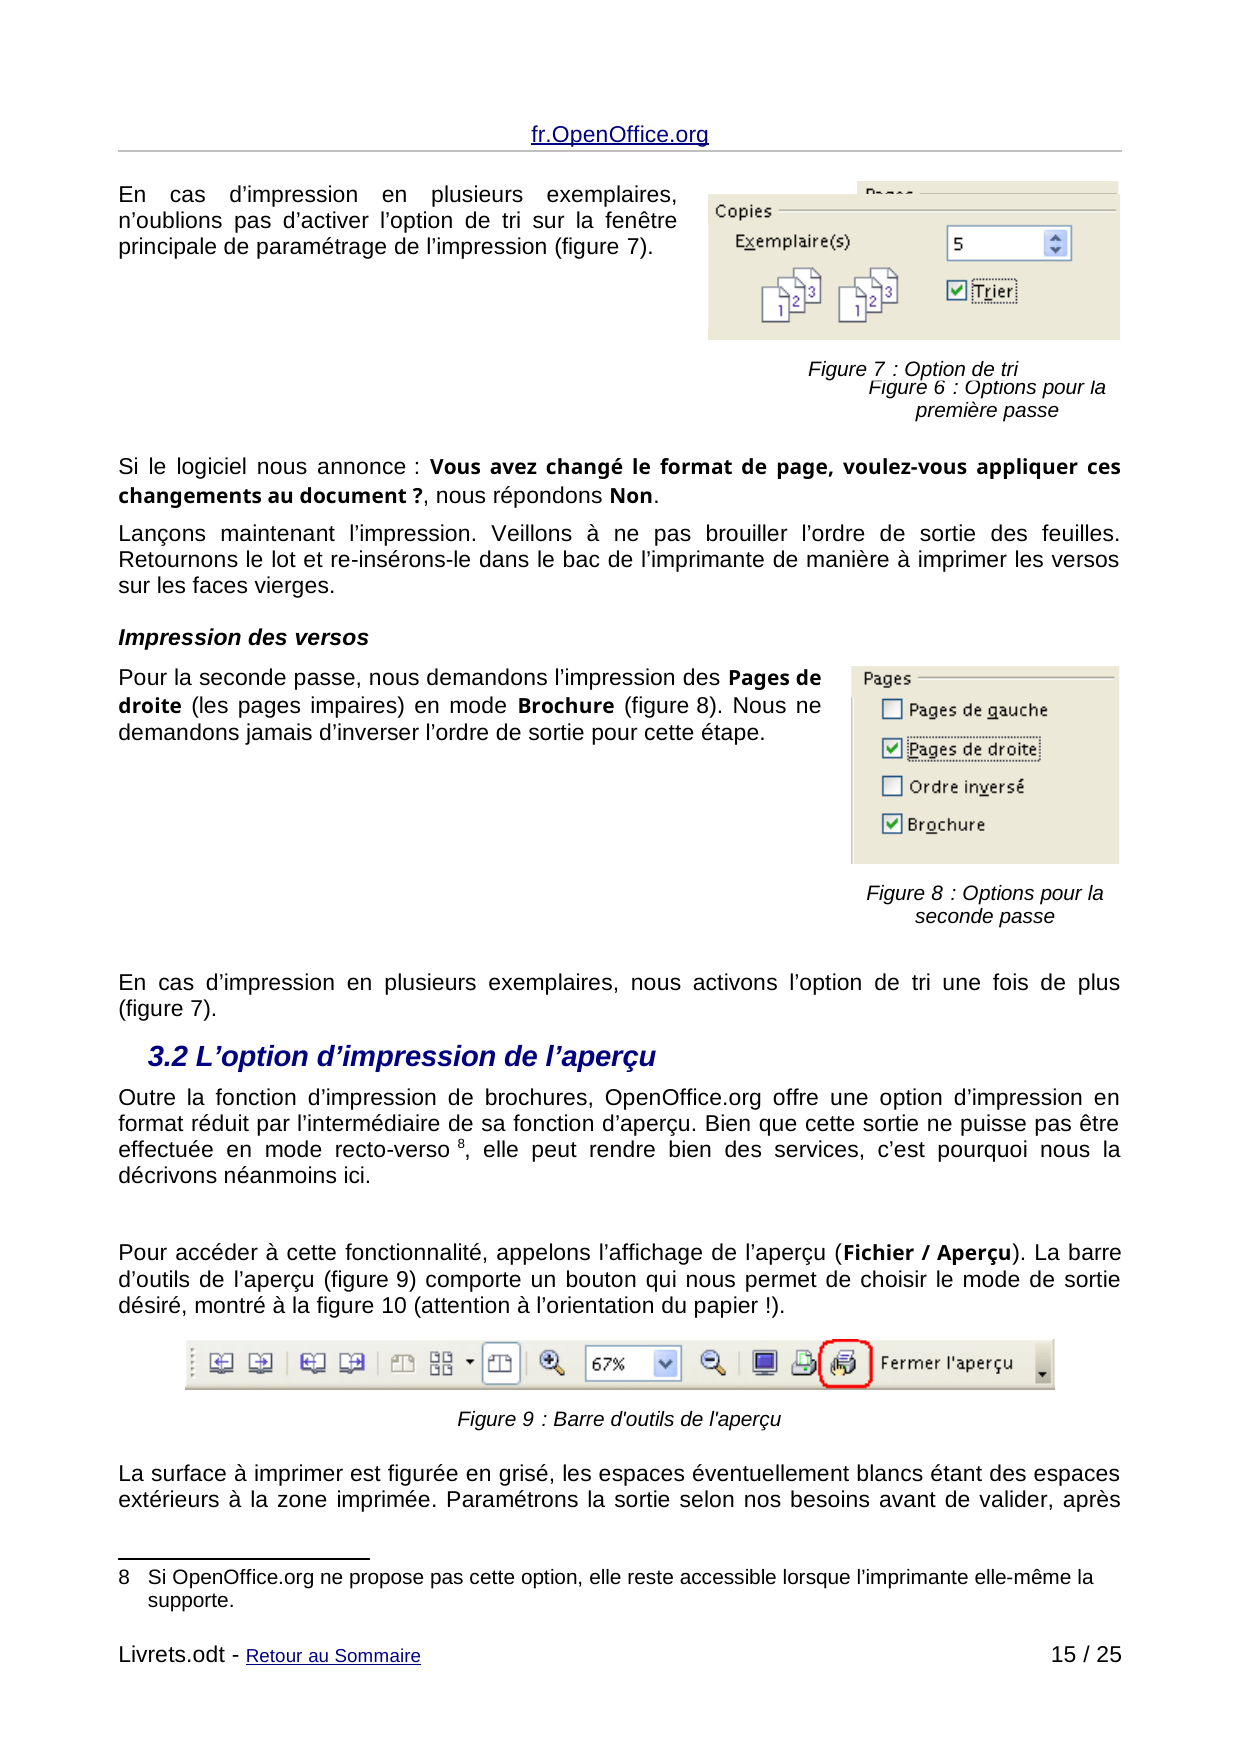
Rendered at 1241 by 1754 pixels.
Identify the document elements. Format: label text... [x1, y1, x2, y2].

text Outre la fonction d’impression de brochures, OpenOffice.org offre une option d’impression en format réduit par l’intermédiaire de sa fonction d’aperçu. Bien que cette sortie ne puisse pas être effectuée en mode recto-verso , elle peut rendre bien des services, c’est pourquoi nous la décrivons néanmoins ici. [118, 1084, 1122, 1188]
text La surface à imprimer est figurée en grisé, les espaces éventuellement blancs étant des espaces extérieurs à la zone imprimée. Paramétrons la sortie selon nos besoins avant de valider, après [118, 1330, 1122, 1512]
text Figure 8 : Options pour la seconde passe [851, 864, 1120, 928]
text Lançons maintenant l’impression. Veillons à ne pas brouiller l’ordre de sortie des feuilles. Retournons le lot et re-insérons-le dans le bac de l’imprimante de manière à imprimer les versos sur les faces vierges. [118, 521, 1122, 599]
picture [185, 1339, 1056, 1390]
subtitle Impression des versos [118, 624, 1122, 650]
text Pour accéder à cette fonctionnalité, appelons l’affichage de l’aperçu (Fichier / Aperçu). La barre d’outils de l’aperçu (figure 9) comporte un bouton qui nous permet de choisir le mode de sortie désiré, montré à la figure 10 (attention à l’orientation du papier !). [118, 1238, 1122, 1318]
text En cas d’impression en plusieurs exemplaires, n’oublions pas d’activer l’option de tri sur la fenêtre principale de paramétrage de l’impression (figure 7). [118, 182, 857, 410]
text Si OpenOffice.org ne propose pas cette option, elle reste accessible lorsque l’imprimante elle-même la supporte. [118, 1565, 1122, 1612]
text Si le logiciel nous annonce : Vous avez changé le format de page, voulez-vous appliquer ces changements au document ?, nous répondons Non. [118, 422, 1122, 509]
subtitle L’option d’impression de l’aperçu [148, 1039, 1122, 1072]
text En cas d’impression en plusieurs exemplaires, nous activons l’option de tri une fois de plus (figure 7). [118, 970, 1122, 1022]
picture [851, 666, 1121, 864]
text Pour la seconde passe, nous demandons l’impression des Pages de droite (les pages impaires) en mode Brochure (figure 8). Nous ne demandons jamais d’inverser l’ordre de sortie pour cette étape. [118, 662, 1122, 958]
picture [707, 181, 1121, 340]
text Figure 7 : Option de tri [708, 340, 1120, 381]
text Figure 9 : Barre d'outils de l'aperçu [185, 1390, 1055, 1431]
text Figure 6 : Options pour la première passe [857, 381, 1119, 422]
